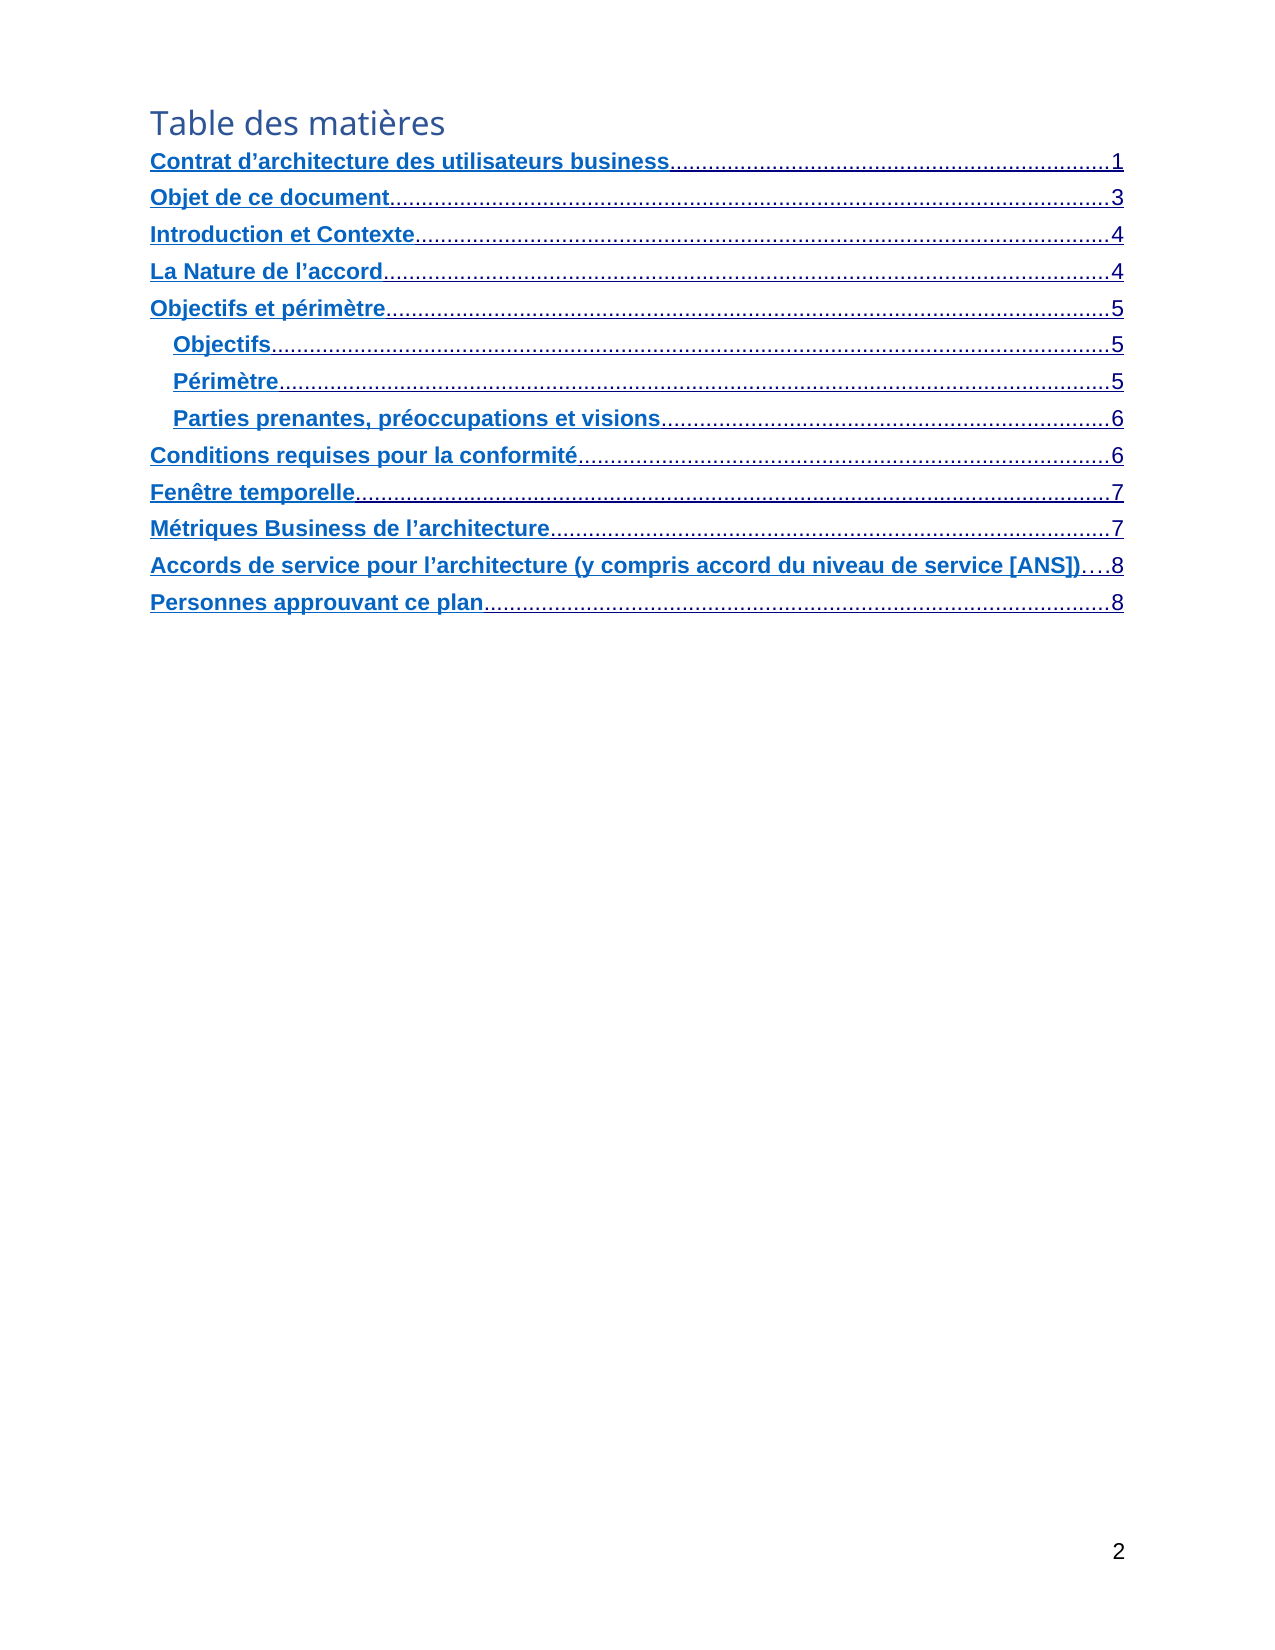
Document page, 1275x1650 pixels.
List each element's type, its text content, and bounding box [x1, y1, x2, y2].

text Fenêtre temporelle 7 [150, 478, 1125, 505]
text Parties prenantes, préoccupations et visions 6 [173, 405, 1125, 431]
text Accords de service pour l’architecture (y compris accord du niveau de service [ANS]) 8 [150, 552, 1125, 578]
text Métriques Business de l’architecture 7 [150, 515, 1125, 542]
text Contrat d’architecture des utilisateurs business 1 [150, 148, 1125, 174]
text Périmètre 5 [173, 368, 1125, 394]
text Introduction et Contexte 4 [150, 221, 1125, 247]
text Table des matières [150, 100, 1125, 145]
text La Nature de l’accord 4 [150, 258, 1125, 284]
text Objectifs et périmètre 5 [150, 295, 1125, 321]
text Conditions requises pour la conformité 6 [150, 442, 1125, 468]
text Objet de ce document 3 [150, 184, 1125, 211]
text Personnes approuvant ce plan 8 [150, 589, 1125, 615]
text Objectifs 5 [173, 331, 1125, 358]
